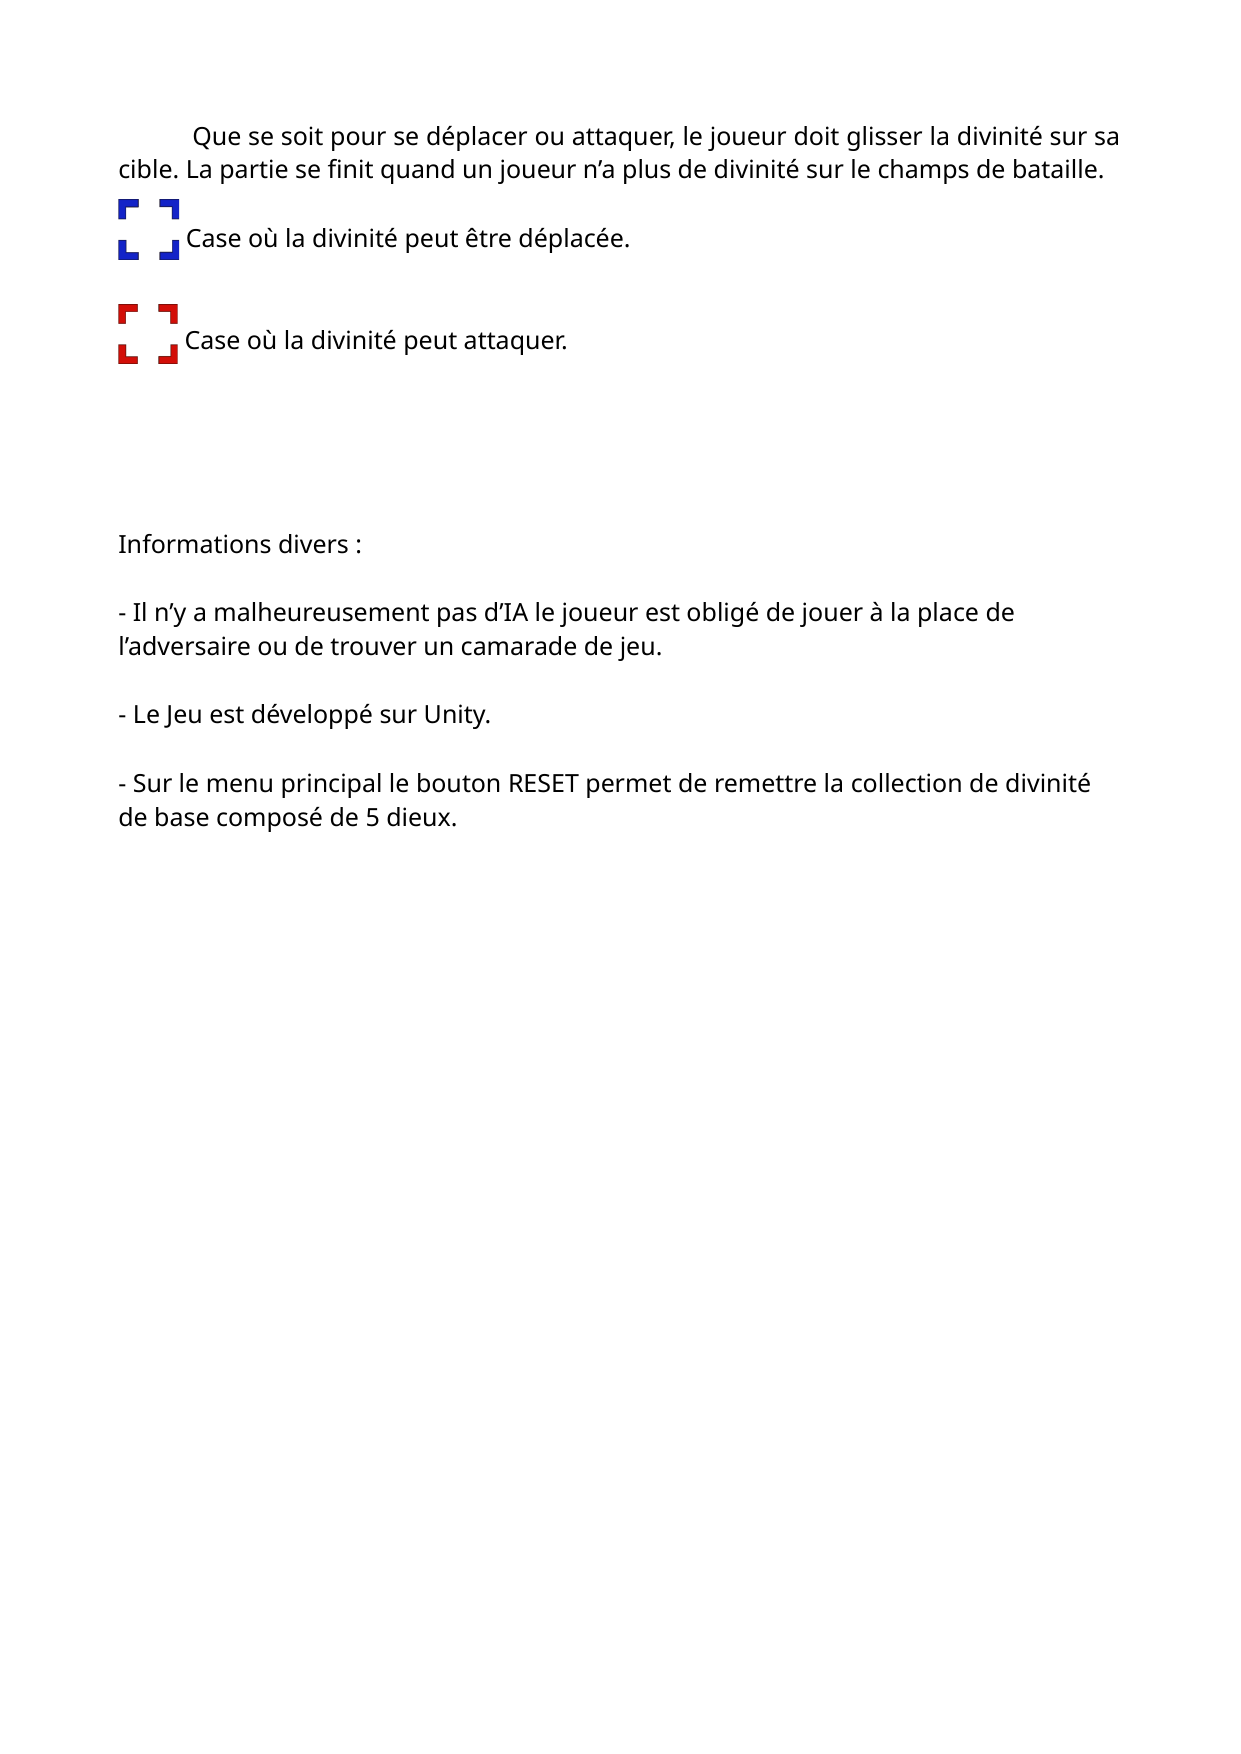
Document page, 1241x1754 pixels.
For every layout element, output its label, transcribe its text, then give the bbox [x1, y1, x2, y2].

text - Il n’y a malheureusement pas d’IA le joueur est obligé de jouer à la place de l’adversaire ou de trouver un camarade de jeu. [118, 595, 1122, 663]
text Que se soit pour se déplacer ou attaquer, le joueur doit glisser la divinité sur sa cible. La partie se finit quand un joueur n’a plus de divinité sur le champs de bataille. [118, 118, 1122, 186]
text - Le Jeu est développé sur Unity. [118, 697, 1122, 731]
picture [118, 199, 180, 260]
text - Sur le menu principal le bouton RESET permet de remettre la collection de divinité de base composé de 5 dieux. [118, 765, 1122, 833]
text Case où la divinité peut être déplacée. [180, 220, 1122, 254]
text Case où la divinité peut attaquer. [178, 322, 1122, 357]
text Informations divers : [118, 527, 1122, 561]
picture [118, 304, 178, 364]
